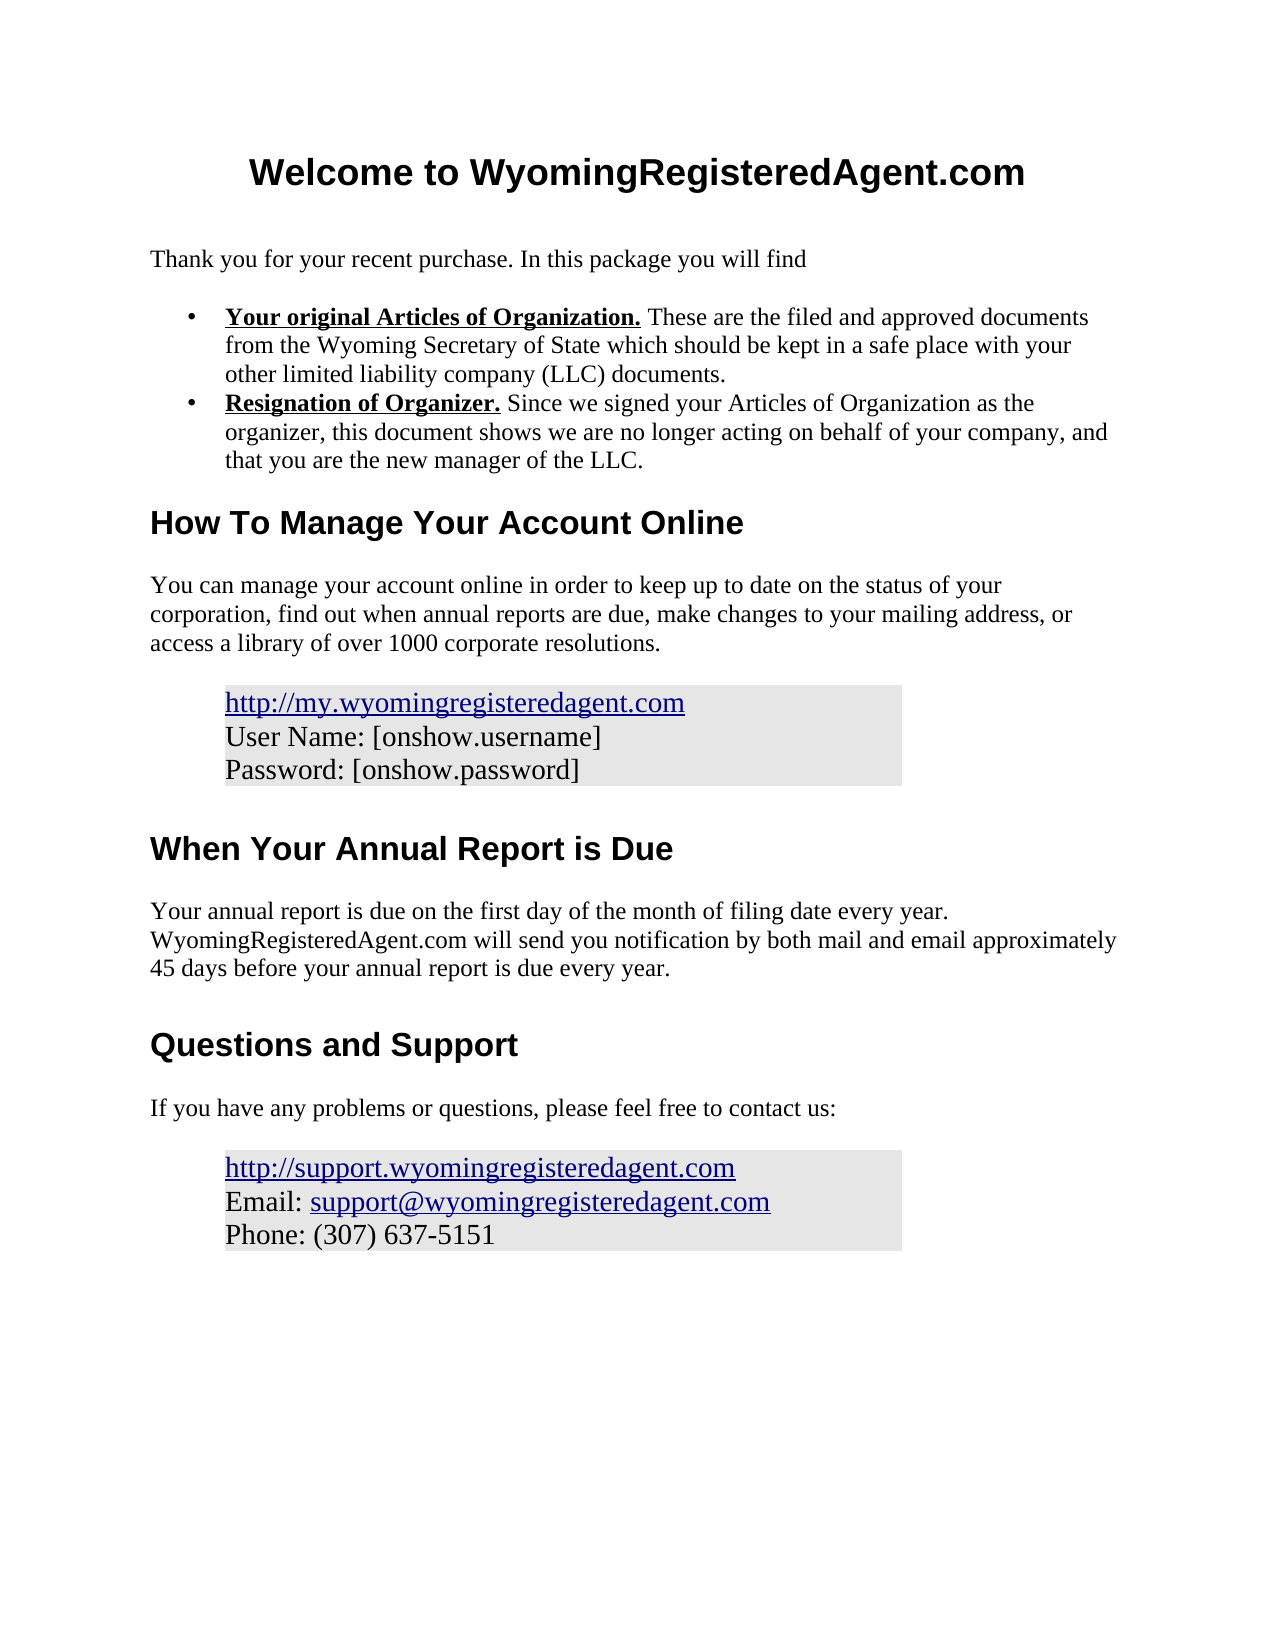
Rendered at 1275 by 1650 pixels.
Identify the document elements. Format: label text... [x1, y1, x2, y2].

text Password: [onshow.password] [225, 752, 902, 786]
list Resignation of Organizer. Since we signed your Articles of Organization as the organizer, this document shows we are no longer acting on behalf of your company, and that you are the new manager of the LLC. [187, 388, 1125, 474]
text Phone: (307) 637-5151 [225, 1217, 902, 1251]
text Your annual report is due on the first day of the month of filing date every year. WyomingRegisteredAgent.com will send you notification by both mail and email approximately 45 days before your annual report is due every year. [150, 896, 1125, 982]
text Thank you for your recent purchase. In this package you will find [150, 244, 1125, 273]
list Your original Articles of Organization. These are the filed and approved documents from the Wyoming Secretary of State which should be kept in a safe place with your other limited liability company (LLC) documents. [187, 302, 1125, 388]
text How To Manage Your Account Online [150, 503, 1125, 541]
text User Name: [onshow.username] [225, 719, 902, 752]
text You can manage your account online in order to keep up to date on the status of your corporation, find out when annual reports are due, make changes to your mailing address, or access a library of over 1000 corporate resolutions. [150, 570, 1125, 656]
text http://my.wyomingregisteredagent.com [225, 685, 902, 719]
text http://support.wyomingregisteredagent.com [225, 1150, 902, 1184]
text When Your Annual Report is Due [150, 829, 1125, 867]
text Questions and Support [150, 1025, 1125, 1064]
text Welcome to WyomingRegisteredAgent.com [150, 150, 1125, 193]
text Email: support@wyomingregisteredagent.com [225, 1184, 902, 1217]
text If you have any problems or questions, please feel free to contact us: [150, 1093, 1125, 1121]
